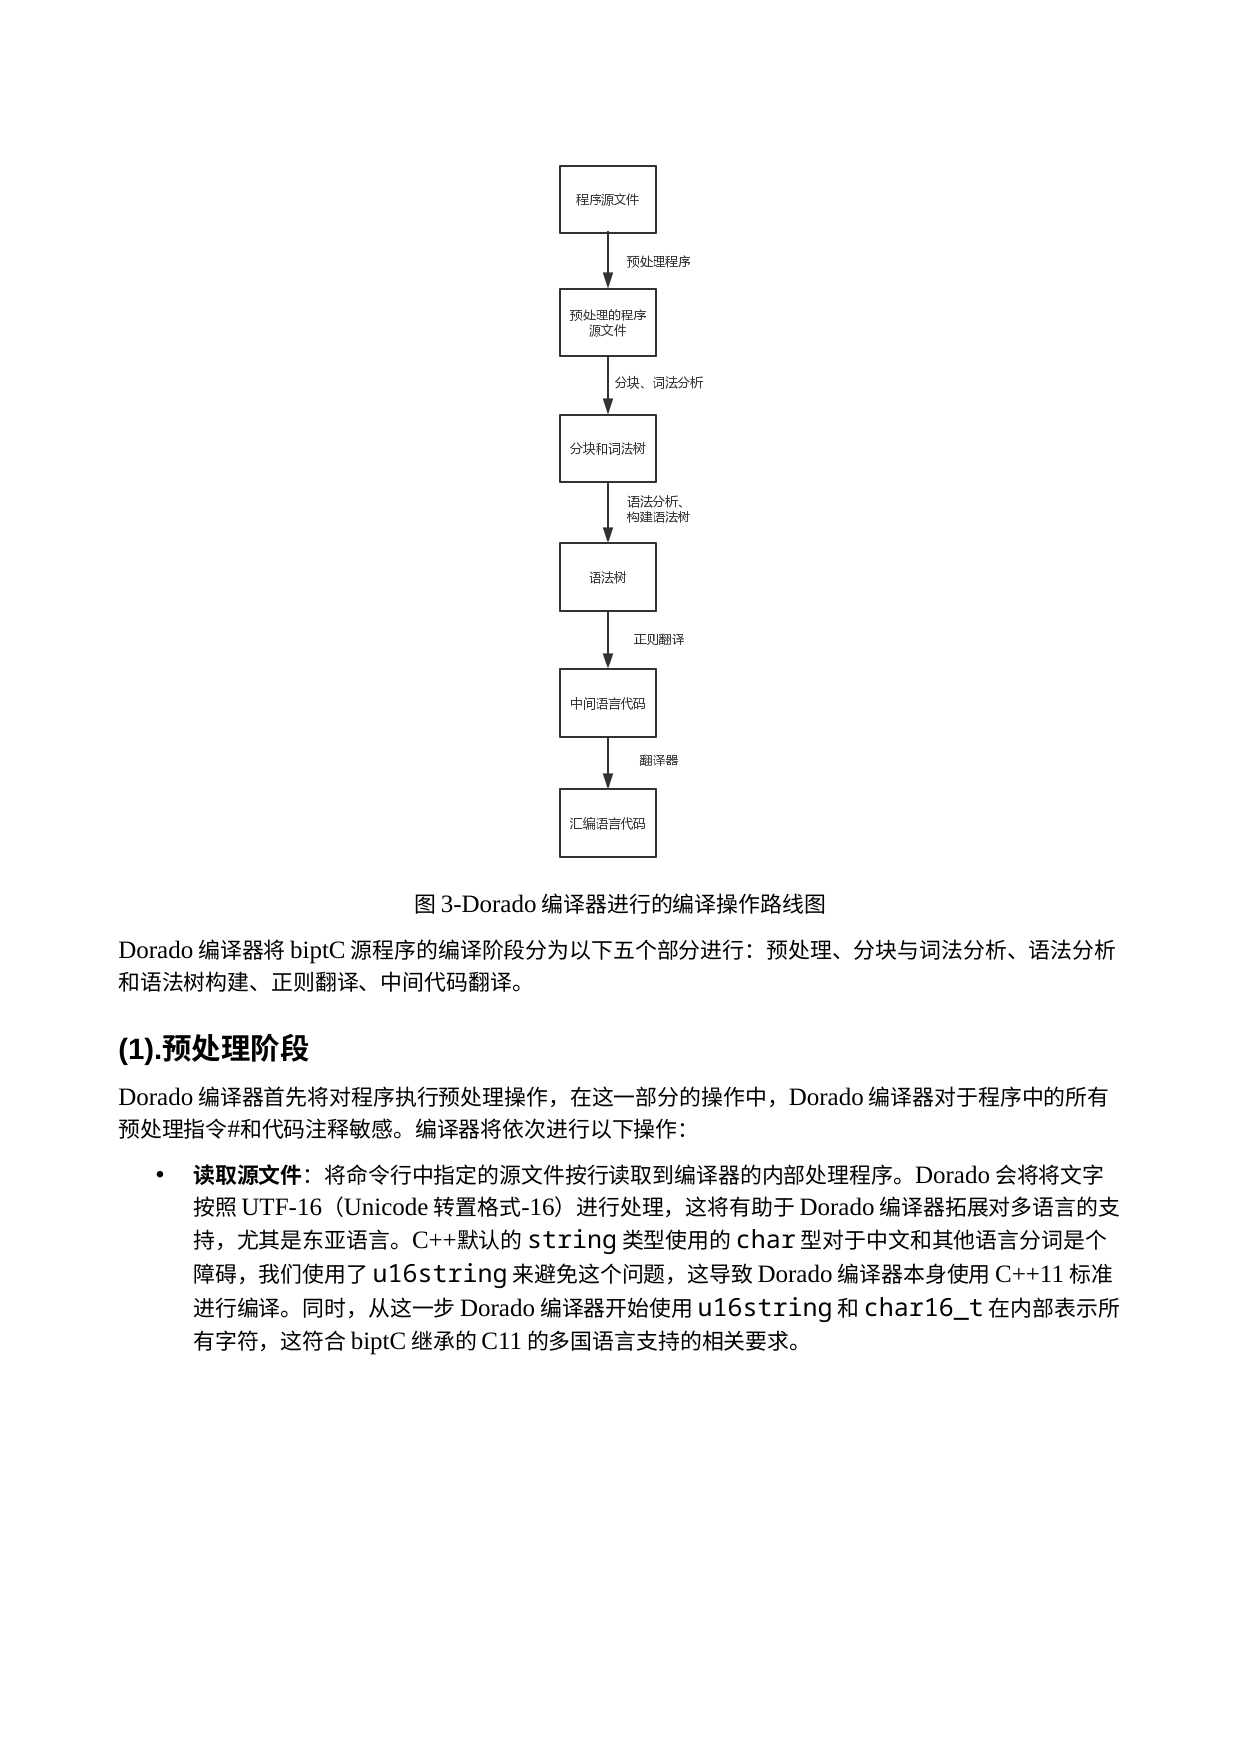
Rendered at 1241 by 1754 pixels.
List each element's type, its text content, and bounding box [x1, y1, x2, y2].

subtitle (1).预处理阶段 [118, 1025, 1122, 1068]
text Dorado编译器首先将对程序执行预处理操作，在这一部分的操作中，Dorado编译器对于程序中的所有预处理指令#和代码注释敏感。编译器将依次进行以下操作： [118, 1080, 1122, 1144]
text Dorado编译器将biptC源程序的编译阶段分为以下五个部分进行：预处理、分块与词法分析、语法分析和语法树构建、正则翻译、中间代码翻译。 [118, 933, 1122, 996]
text 图3-Dorado编译器进行的编译操作路线图 [118, 118, 1122, 918]
picture [513, 119, 767, 887]
list 读取源文件：将命令行中指定的源文件按行读取到编译器的内部处理程序。Dorado会将将文字按照UTF-16（Unicode转置格式-16）进行处理，这将有助于Dorado编译器拓展对多语言的支持，尤其是东亚语言。C++默认的string类型使用的char型对于中文和其他语言分词是个障碍，我们使用了u16string来避免这个问题，这导致Dorado编译器本身使用C++11标准进行编译。同时，从这一步Dorado编译器开始使用u16string和char16_t在内部表示所有字符，这符合biptC继承的C11的多国语言支持的相关要求。 [156, 1158, 1122, 1356]
